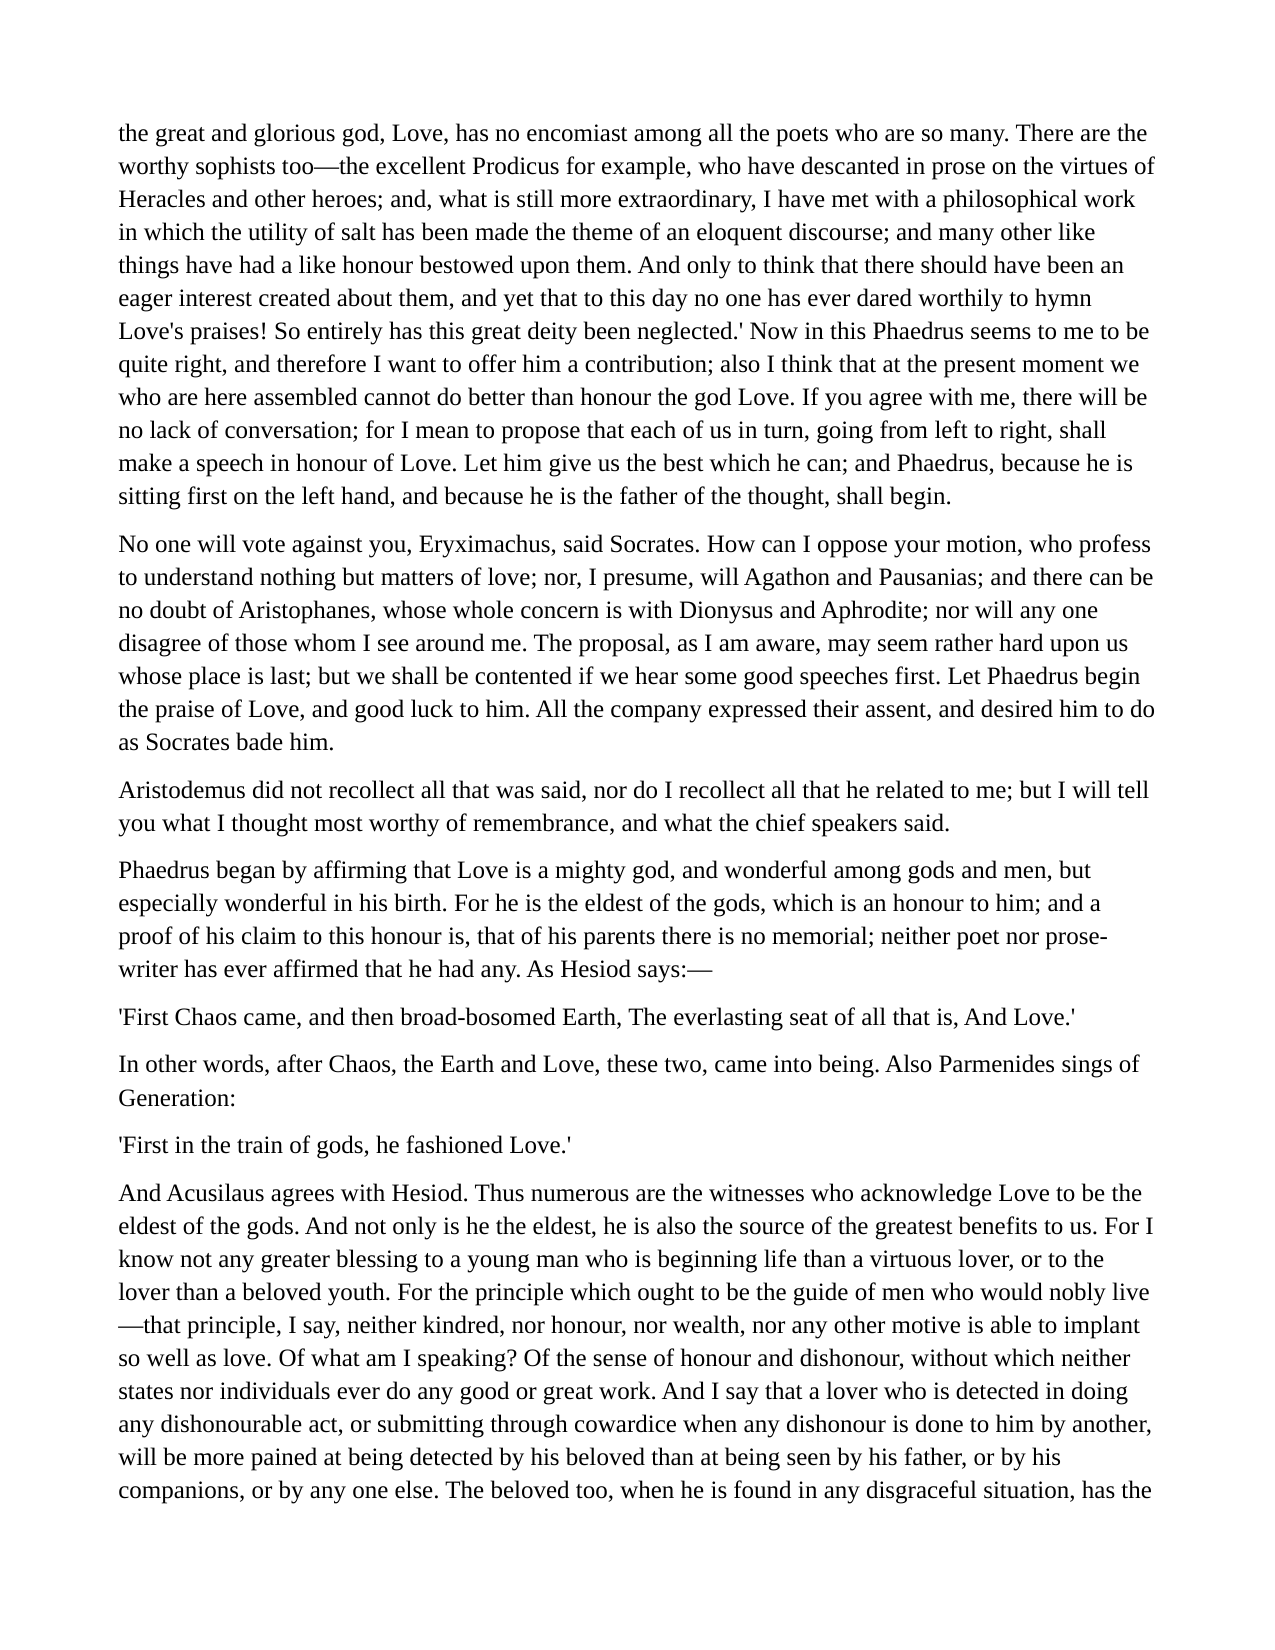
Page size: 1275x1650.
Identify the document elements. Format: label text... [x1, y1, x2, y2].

text the great and glorious god, Love, has no encomiast among all the poets who are so many. There are the worthy sophists too—the excellent Prodicus for example, who have descanted in prose on the virtues of Heracles and other heroes; and, what is still more extraordinary, I have met with a philosophical work in which the utility of salt has been made the theme of an eloquent discourse; and many other like things have had a like honour bestowed upon them. And only to think that there should have been an eager interest created about them, and yet that to this day no one has ever dared worthily to hymn Love's praises! So entirely has this great deity been neglected.' Now in this Phaedrus seems to me to be quite right, and therefore I want to offer him a contribution; also I think that at the present moment we who are here assembled cannot do better than honour the god Love. If you agree with me, there will be no lack of conversation; for I mean to propose that each of us in turn, going from left to right, shall make a speech in honour of Love. Let him give us the best which he can; and Phaedrus, because he is sitting first on the left hand, and because he is the father of the thought, shall begin. [118, 118, 1157, 510]
text In other words, after Chaos, the Earth and Love, these two, came into being. Also Parmenides sings of Generation: [118, 1049, 1157, 1111]
text 'First Chaos came, and then broad-bosomed Earth, The everlasting seat of all that is, And Love.' [118, 1002, 1157, 1031]
text No one will vote against you, Eryximachus, said Socrates. How can I oppose your motion, who profess to understand nothing but matters of love; nor, I presume, will Agathon and Pausanias; and there can be no doubt of Aristophanes, whose whole concern is with Dionysus and Aphrodite; nor will any one disagree of those whom I see around me. The proposal, as I am aware, may seem rather hard upon us whose place is last; but we shall be contented if we hear some good speeches first. Let Phaedrus begin the praise of Love, and good luck to him. All the company expressed their assent, and desired him to do as Socrates bade him. [118, 529, 1157, 756]
text 'First in the train of gods, he fashioned Love.' [118, 1130, 1157, 1159]
text And Acusilaus agrees with Hesiod. Thus numerous are the witnesses who acknowledge Love to be the eldest of the gods. And not only is he the eldest, he is also the source of the greatest benefits to us. For I know not any greater blessing to a young man who is beginning life than a virtuous lover, or to the lover than a beloved youth. For the principle which ought to be the guide of men who would nobly live—that principle, I say, neither kindred, nor honour, nor wealth, nor any other motive is able to implant so well as love. Of what am I speaking? Of the sense of honour and dishonour, without which neither states nor individuals ever do any good or great work. And I say that a lover who is detected in doing any dishonourable act, or submitting through cowardice when any dishonour is done to him by another, will be more pained at being detected by his beloved than at being seen by his father, or by his companions, or by any one else. The beloved too, when he is found in any disgraceful situation, has the [118, 1178, 1157, 1504]
text Aristodemus did not recollect all that was said, nor do I recollect all that he related to me; but I will tell you what I thought most worthy of remembrance, and what the chief speakers said. [118, 775, 1157, 836]
text Phaedrus began by affirming that Love is a mighty god, and wonderful among gods and men, but especially wonderful in his birth. For he is the eldest of the gods, which is an honour to him; and a proof of his claim to this honour is, that of his parents there is no memorial; neither poet nor prose-writer has ever affirmed that he had any. As Hesiod says:— [118, 855, 1157, 983]
